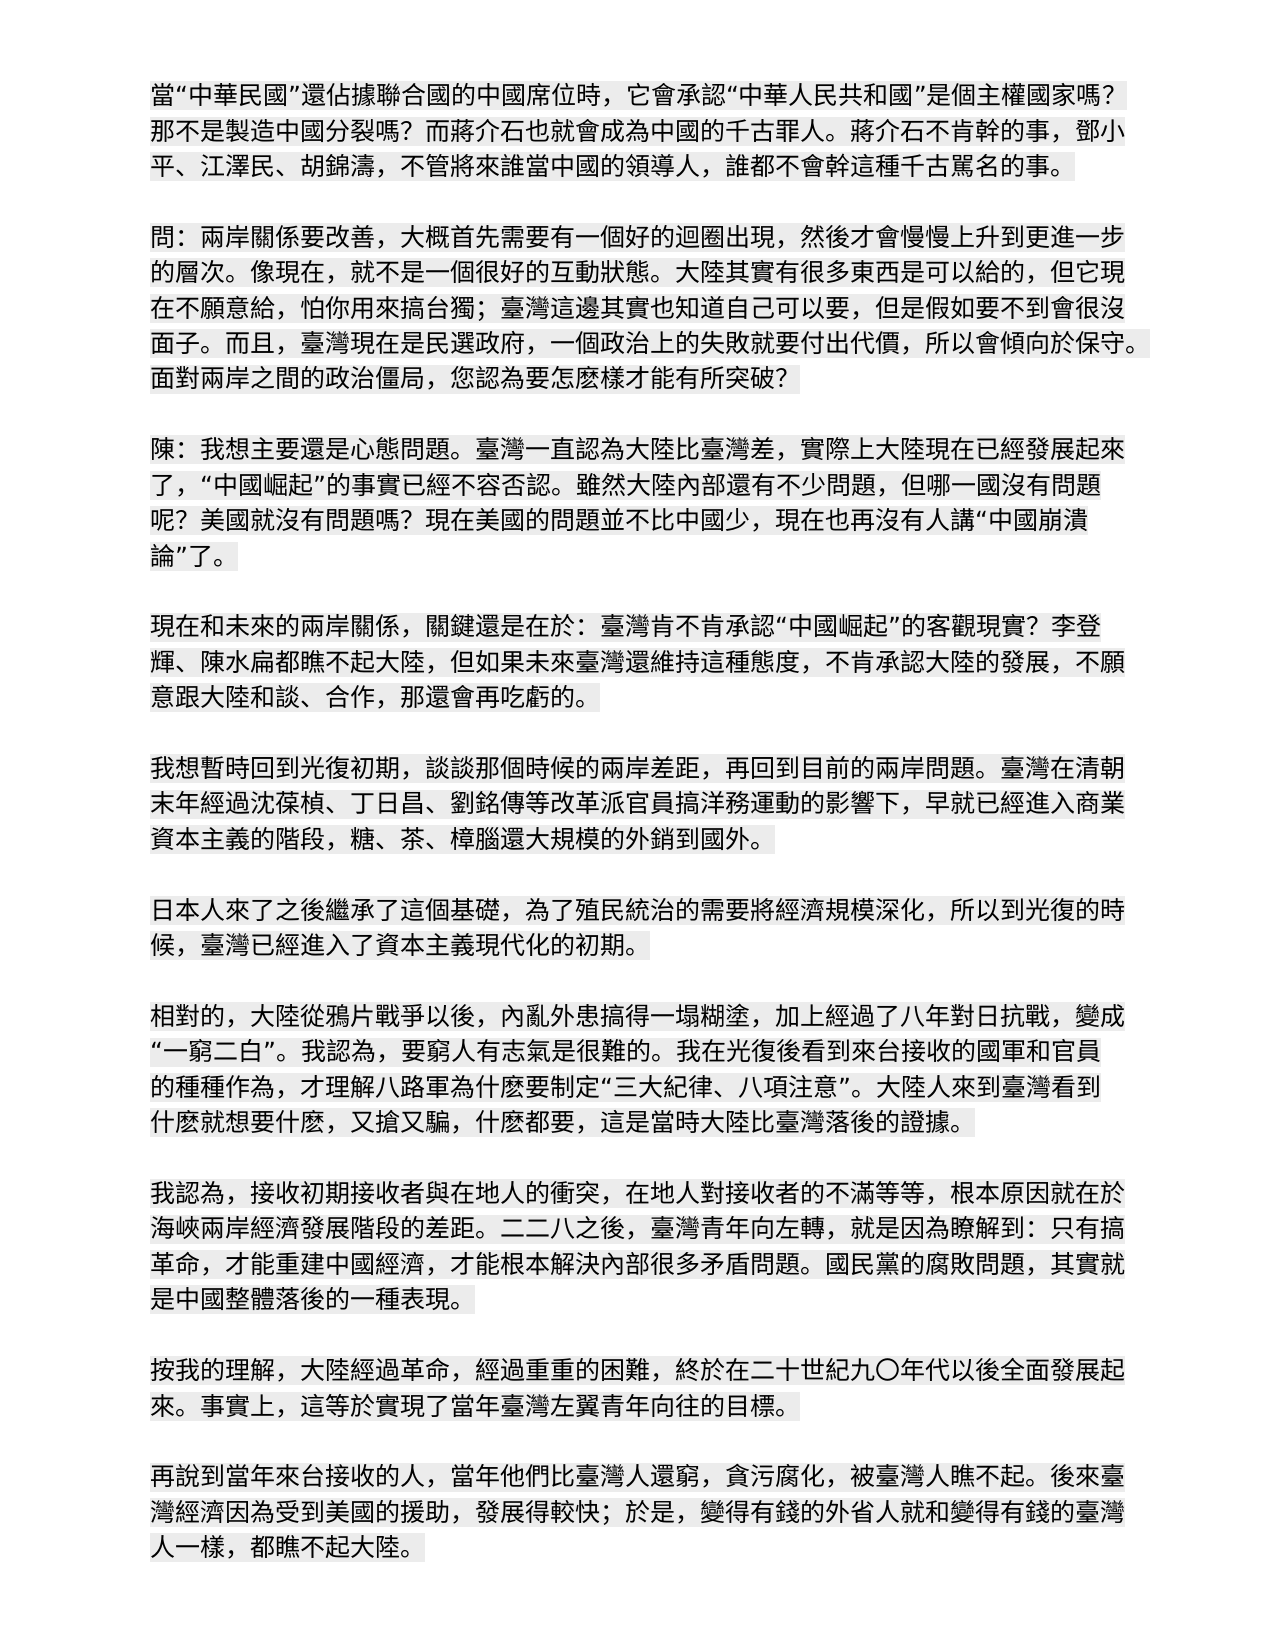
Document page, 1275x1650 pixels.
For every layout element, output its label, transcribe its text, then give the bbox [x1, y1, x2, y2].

text 花了點時間整理了幾篇陳明忠的訪談。各位不妨仔細讀過一遍。對我來說，這些言論，算是重溫舊夢，但是，對於大多數新一代的人來說，說不定會覺得新奇而有所啟發。 而我想說的是，對於那些長期被各式各樣的謊言與操弄所朦蔽的人，事實上，在你四周早已存在無數足以讓你察覺真相而能跳脫欺瞞的線索與逃出路徑，問題其實只是看你願不願意面對真相而已。 前些天在雲南昆明，一下飛機，迎面看到一個大招牌寫著 "過往雲煙"，挺有趣，雲是雲南的雲，煙是香煙的煙，是家香煙舖。被某種哲學蟲咬傷的人，喜歡煙塵光影之類的詩意幻化，對於諸如 "事實" 或 "真相" 這類字眼往往會產生嚴重過敏。 然而，面對過往，說 "真相" 也許太沉重，但它畢竟也不僅僅是什麼 "觀點"。觀點也者，你觀我觀大家各有所觀，但我相信，哪怕是再怎麼難以捉摸的過往雲煙，事實上還是有著某種基本事實，人物時空總不可能不可捉摸到真的如煙如塵之渺茫。 這樣一些不煙不塵的基本事實，或許就藏著一把鑰匙，足以讓你逃脫人為捉弄與洗腦。 21年前 (1998 年)，在我仍然拋頭露面大言不慚的時期，我利用暑假回台灣，在高雄長庚醫院做了一場演講，題目叫做"逃出蒼蠅瓶：談語言的極限"。記得那天來了很多聽眾，還有人遠從外地而來。但我只顧著低頭念稿子，拙劣的表達能力，使我向來沒法和聽眾產生共鳴，總覺得雞同鴨講彷彿就是一種存在的宿命。 "演講" 完畢 (應該說念完稿子)，我不知道在場聽眾幾個人逃出了蒼蠅瓶，還是反而被我關入蒼蠅瓶之中？ 蒼蠅瓶是維根斯坦的一個隱喻。你知道，既然是隱喻，意味著它很難 (或根本不可能) 用言語說清楚。不管怎麼樣，我總算用當年仍是大言不慚的傻逼姿態之最大力氣，給出了一把我以為可以讓你逃出蒼蠅瓶的鑰匙。 幾年下來，種種過往變得亦雲亦煙，我慢慢發現，也許連鑰匙都不需要，因為就如維根斯坦所說，大門根本沒關上，你想走隨時都能走，並沒有任何東西把你禁錮起來。 哲學上的東西很難 (或幾乎不可能) 通俗化，因此，為了說明一個不可言說的隱喻，我只好創造更多的隱喻，於是很弔詭地，當我們越是想要往現實可言的方向走去，卻反而越來越像個煙裏來霧裏去的詩人，而那理當震撼人心的 "基本事實真相" 呢？究竟離我們越近或越遠？我也有點迷惘了。 我在昆明長水機場那塊 "過往雲煙" 的招牌底下，駐足良久，直到一位姑娘跑出來說："先生，買煙嗎？" 我必須坦誠，我真的很想騙人，就像齊克果說的，我很想把人 "騙進真理裏頭"。想要被我騙的人，不妨就相信我一回，"走出" 蒼蠅瓶，別再當腦殘了。連 "逃" 都不用，因為瓶子根本沒關上。 我並不在意某個人是腦殘，但我很擔心和一大群腦殘一起生活在這地球上，因為，當腦殘成為主流生物，套句Emir Kusturica "地下社會" 的電影對白："大禍將臨頭"。 很多人老是想要改造世界，但我從來只想改造自己。因為我知道，當我改造了自己，事實上也就改造了世界；或者說，我至少對這世界盡了一道本份，我起碼儘可能不讓自己成為腦殘，儘可能不對世界產生危害。 陳真 2019. 11. 26. (饑餓等待下班中) =================== 一個土生土長的“臺灣人”為何是堅定的兩岸統一派 陳明忠 (臺灣左統派代表人物，夏潮聯合會榮譽會長) 2016. 04. 18. 來源：觀察者網 4月16日，臺灣統派的旗幟性人物之一、87歲高齡的陳明忠老先生攜《無悔：陳明忠回憶錄》出現在北京三聯書店的讀者見面會。 出席此次讀者見面會並作點評發言的還有清華大學教授汪暉、臺灣淡江大學教授呂正惠、中國社科院文學研究所李娜女士、三聯書店總編輯翟德芳、曾受邀觀禮大陸九三大閱兵的臺灣地區少數民族“民意代表”的高金素梅女士等嘉賓。 陳明忠老先生出生于1929年日據時期的臺灣，是臺灣“二二八”事件親歷者，前後兩次入獄共二十一年，臺灣最後一位政治死刑犯，統派的旗幟性人物之一。 陳明忠假釋後參與 “黨外民主”活動，以大義為重，積極促進兩岸和解，推動連戰訪問大陸。他的一生，極富傳奇色彩，生動地折射出臺灣自日據時代以來數十年間的社會發展進程，是大陸讀者瞭解臺灣二十世紀歷史的難得渠道。 二二八事變期間，陳明忠加入起義隊伍，1950年白色恐怖期間被捕，判刑十年。 1960年出獄後，因其優異的化學知識，曾到製藥廠工作，最後升任廠長。 1976年再度被捕，被控接受中國共產黨命令，在台陰謀判亂。獄中備受酷刑，堅不屈服。經海外保釣學生及其它特赦組織大力營救，終由死刑改判為十五年徒刑。 1987年保外就醫。出獄後，曾為組織“臺灣政治受難者互助會”及“中國統一聯盟”大力奔走。陳明忠先生與林書揚先生（被關三十四年七個月）為目前臺灣左統派中最受尊敬的兩位前輩。 1995年，臺灣導演侯孝賢拍攝影片《好男好女》，著名女藝人伊能靜出演白色恐怖時期的犧牲者、共產黨人鍾浩東的夫人蔣碧玉。蔣碧玉父親的角色，侯孝賢特意邀請鍾浩東曾經的獄友陳明忠先生扮演。 年過八旬，回顧一生，他說：“亂世的人本來就不如太平時代的狗，我不過生錯了時代，並沒有走錯路。”《無悔》是他的口述回憶錄。(餘略) 一個日據時期的“臺灣日本人”如何明白自己是中國人 陳明忠1929年生於高雄，家境殷實。在“皇民化”的教育下，他以為自己是臺灣人，自然也就是日本人，不料上中學時被日本同學稱為“清國奴”，打架時不准贏，否則就被日本學生群起而攻，打到鼻青臉腫，從此知道自己是中國人。 他說：“在學校，我受日本人欺侮，當一個臺灣人，一點尊嚴都沒有，動不動被打，政治上給人欺負，這是民族壓迫；但作為一個地主的兒子，經濟上我欺負別人，這是階級壓迫。我知道被欺負的痛苦，討厭給人欺負，所以開始覺悟到自己也不應該欺負人，甚至，世界上根本不應該有壓迫存在。我的社會主義意識，就這樣很樸素地産生了。” 陳明忠從“中國人”和“社會主義”這兩個基本立場出發，從理論書籍和社會實踐中學習、思考，從獄友中的共產黨人和來自大陸的普通戰俘的言行中獲取切身感受，逐漸形成了自己堅定的信念。在二十世紀五十年代到八十年代的臺灣，為堅守信念，他先後坐牢二十一年，受盡酷刑，仍矢志不渝。 為明其志，他和同樣是政治犯的妻子，為兩個女兒取名“志民”和“志平”，即“志在為人民，志在為民主；志在為和平，志在為平等”。 八十年代，第二次出獄後，冒著再次入獄的危險，他積極參與社會運動。他認為自己“應當為臺灣的民主盡力”，“同時也不願意臺灣繼續做美國的附庸，希望中國統一，希望中國富強，希望中國人擁有自尊，不再被人歧視；並且希望在這基礎上實現人人平等的社會主義，永遠不要再出現人欺負人、人歧視人的不正常現象”。 他說：“這是我自己選擇的路，這條路就是要提著腦袋走的，坐牢和犧牲都不能埋怨。假如人生再來一次，我還是會選擇同樣的路。” 一個土生土長的“臺灣人”為何是堅定的兩岸統一派 1950年，在白色恐怖中，台共黨人陳明忠被捕，表面的罪名是參加“二二八”，暗地裏被懷疑是共產黨員。 在憲兵隊，陳明忠“被刑求（刑訊逼供），先灌水、夾手指，然後坐老虎凳。老虎凳的磚頭一塊一塊往上加”，刑求人員警告他，“再加一塊，你腿骨會斷，人可就終身殘廢了”，他依然不承認——承認了自己是共產黨人，一定會被槍斃。 這本書收錄的老照片中，有一張是陳明忠坐在臺北馬場町槍決紀念丘前拍攝的。在臺灣五十年代持續多年的白色恐怖中，日據時代臺北的跑馬場——馬場町，是槍決共產黨人等政治犯的刑場。殺一個人，就撒一層土掩蓋血迹，殺的人多，慢慢就形成了一人多高的小丘。可見當時恐怖之甚。 逃過一死的陳明忠，關在獄中十年，目睹了很多人赴死，其中多有堅定的共產黨人，也不乏受屈的冤魂。 “有一個叫馮錦輝的被叫出去槍決了。他和同牢房的每個人握手，帶著微笑走出去。和我握手時，他的手是溫熱的，我非常佩服。我在台南憲兵隊誤以為要被槍斃時，因為有點緊張而感覺到自己腦袋頂部突突地跳，他居然這麽鎮靜。我們唱著安息歌送他走。” “很久以後，我終於知道，馮錦輝是宜蘭地區（台共）的負責人……他早知道自己一定會死，所以視死如歸。” 出獄以後，陳明忠和馮錦輝的妹妹馮守娥女士結了婚，瞭解到：“馮錦輝是我岳丈最喜歡的兒子。” “過了幾天，基隆中學校長鍾浩東也被叫出去了。本來基隆中學案，凡是外省地下黨員一律判死刑，本省人一律判感訓。鍾浩東（雖然是本省人，但）堅決不接受感訓。” “按照慣例，我們唱安息歌送他，他要求我們加唱《幌馬車之歌》。他說，他太太跟著他到大陸參加抗戰，他太太很喜歡這首歌。”（鍾浩東和蔣碧玉的故事，可以參見藍博洲先生的著作《幌馬車之歌》，也可以參看侯孝賢據此改編導演的影片《好男好女》。） “張伯哲在大陸時是東江縱隊團級政委，來台後是台中市、台中縣地區的地委委員，他當然一定死。我看他很平靜，好像等待的不是死亡。我問他：‘你不怕死嗎?’他說：‘孔子不是說過嗎，朝聞道夕死可矣。’對他來說，‘道’就是共産主義。” “我看到了馮錦輝、鍾浩東、張伯哲臨刑前的勇敢與堅定，他們的影子一直留在我腦海中，讓我下定決心，要跟著他們的路走下去……這是我在牢房裏最大的收穫。” 陳明忠在牢房中見到的三個外省人，也給他留下了深刻的印象。 “有一個人，來台之前見過毛澤東和劉少奇，後來槍決了。他曾跟我講，毛澤東對他們很親切，像好好先生；劉少奇看起來很嚴厲，對他們一個一個追問，什麽事情都不放過。他認為，是因為劉少奇在白區領導地下工作，毛澤東沒有這種經歷，所以做事風格不一樣。” “還有一個‘中央政治大學’畢業的。他的一個同學是共產黨，讓他給對岸發電報，他拒絕了，但沒有檢舉。”他原以為自己只是會被判徒刑，“結果有一天竟然叫到了他的名字，要叫出去槍斃了。 他整個人呆了一陣，然後說：‘我不相信！’又再說：‘我不相信！’他走出牢房時，長歎了一口氣，說：‘啊——算了。” 他的判決書上寫著：“‘中央政治學校’的校長是蔣委員長，你是他的學生，竟然不檢舉共產黨！” 另一個人叫劉鳴鍾，估計自己要被槍斃，說：“共產黨人被槍斃的時候都會喊‘共產黨萬歲’，我不是共產黨，不能喊‘共產黨萬歲’，但也不能喊‘國民黨萬歲’啊——國民黨都要槍斃我了。我喊什麽呢？’他想了一下，就說：‘我要喊“劉鳴鍾27歲！’”但當他被叫出去的時候，“太緊張了，‘劉鳴鍾27歲’，忘記喊了。” 勉力推進臺灣的民主進程和兩岸統一 1976年，臺灣仍處在“戒嚴”時期，出獄16年的陳明忠再次入獄，所依據的是《懲治叛亂條例》第二條第一項：“意圖以非法之方法顛覆‘政府’而著手執行。”這個罪名的唯一刑罰是：死刑。 一進監獄，“上峰”就發了指示：“不管用什麽手段，一定要口供。”“就算人進了棺材，口供也要留下了！”此後三個月，陳明忠經歷了四輪刑求：第一輪，六天五夜；第二輪，五天五夜；第三輪，五天五夜；第四輪，五天五夜。疲勞審訊、拶指、牙籤插指甲縫、老虎凳、電刑、灌辣椒水和汽油以及赤身捆在冰塊上九小時等等。陳明忠甚至被打到脊椎錯位。 “問案的人事後對我說：‘我們刑求分四個階段，一般在第一階段，大部分人都會承認罪狀；到了第二階段，剩下那些不肯承認的人，連叫他承認 ‘偷古井’（閩南話諺語），他也會承認。所以第三、第四階段的刑求，我們從來沒有機會用過。你是有史以來第一個通過四個階段還不肯認罪的人。你練過什麽武功？” 刑求的痕迹大多消失後，陳明忠被起訴。判決當晚，蔣經國發表電視講話說：“陳明忠意圖從東南亞運送武器發動暴動……”因為政治犯的判決問題，蔣經國親自在電視上露面，這是從來沒有過的事情。 1987年，通過時任蔣經國秘書的馬英九的幫助，陳明忠保外就醫。 出獄之後，陳明忠仍關心和參與各種社會活動，勉力推進臺灣的民主進程和兩岸統一。2005年2月27日，他親赴國民黨中央黨部，以“‘二二八’事件當事人、臺灣最後一個政治死刑犯”的身份發表講話，呼籲臺灣各政黨真正理解和徹底反省“二二八”事件，解決發生悲劇的歷史根源，結束兩岸敵對狀態，締結兩岸和平協定。 講話後，他“將一把象徵兩岸和解的‘和解之鑰’交給（時任國民黨主席的）連戰，期許他勇敢負起結束國共內戰的責任”，“連戰當場指定（國民黨）副主席江丙坤率團登陸破冰”，後來又親自正式訪問大陸。 2008年，目睹兩岸關係的風雲，陳明忠說： “二二八”之後，臺灣青年向左轉，就是因為瞭解到：只有搞革命，才能重建中國經濟，才能根本解決內部很多矛盾問題……大陸經過革命，經過重重困難，終於在二十世紀九十年代以後全面發展起來。事實上，這等於實現了當年臺灣左翼青年嚮往的目標。……“ 中國崛起”的事實已經不容否認……現在和未來的兩岸關係，關鍵還在於：臺灣肯不肯承認“中國崛起”的客觀現實。李登輝、陳水扁都瞧不起大陸，但如果未來臺灣還維持這種態度，不肯承認大陸的發展，不願跟大陸和談、合作，那還會再吃虧的。 ======================== 一個臺灣人的左統之路 訪談者：呂正惠、陳宜中 陳明忠 (臺灣左統派代表人物，夏潮聯合會榮譽會長) 2014-04-17 來源：《思想》 【臺灣“學運”收場之際，淡江大學教授呂正惠賜稿觀察者網，對大陸青年說了幾句心裏話。文中，呂教授透露，自己剛整理完陳明忠先生的回憶錄（並賜稿觀察者網首發《<陳明忠回憶錄>序》）。本文原載臺灣《思想》雜誌2008年第9期。觀察者網轉載。】 陳明忠先生，1929年出生於高雄岡山一個大地主家庭。日據末期，考上高雄中學，因在學期間備受日本同學欺淩，才意識到自己是中國人，開始反抗日本人。畢業後服役，被迫構築工事，因脫逃曾遭關押。光復後，就讀台中農學院（中興大學前身）。 二二八事變期間，加入起義隊伍，並參加謝雪紅二七部隊的敢死隊，在埔里的烏欄橋戰役中最後一人離開戰場。 1950年白色恐怖期間被捕，判刑十年。 1960年出獄後，因其優異的化學知識，曾到製藥廠工作，最後升任廠長。 1976年再度被捕，被控接受中囯共產黨命令，在台陰謀判亂。獄中備受酷刑，堅不屈服。經海外保釣學生及其它特赦組織大力營救，終由死刑改判為十五年徒刑。 1987年保外就醫。出獄後，曾為組織“臺灣政治受難者互助會”及“中國統一聯盟”大力奔走。陳先生與林書揚先生（被關三十四年七個月）為目前臺灣左統派中最受尊敬的兩位前輩。 國民黨來台接收大失民心，臺灣的反國民黨力量主要是向左轉，支援當時處於內戰中的共產黨。50年代的白色恐怖統治，目標就是要清除島內這一反抗力量。這些左派，大約三分之一被槍斃，三分之二被關押，主要的精英很少倖存。 被關押的左派，出獄以後成為被遺忘的一群，生活在茫茫黑夜之中，大部分人的生活都成了問題。這批老左派的難題之一是，他們很難流暢地表達自己的看法。除了必須努力瞭解他們在獄中時外面所發生的變化之外，他們的語言表達也大有困難。他們大半接受日本教育，在年富力強有機會全力學習中文時，卻關在獄中至少十年，喪失了最好的學習機會。 下面的訪談是50年代反國民黨左派一次非常完整的觀點表達，涉及臺灣、現代中國、社會主義的許多重要議題，充分表達了像陳先生這種老一輩左統派革命者的觀點。 一、“臺灣人的悲情”來自日本的統治 問：陳先生，您的經歷非常特殊，我們今天的訪談，事先沒有設定一個問題表，您想怎麽談就怎麽談，請從您最想說的談起。 陳：我想先談“臺灣人的悲情”。民進黨說，二二八是臺灣人的悲情。這根本不對。以我的經驗，臺灣人民在日本的統治下，沒有任何尊嚴可言，這才是真正的“臺灣人的悲情”。我因此知道自己是“清國奴”，是中國人，才開始起來反抗，我的一生從此就改變了。 如果要講悲情，就要從日據時代講起。日據時代，臺灣人是二等國民，被欺負到什麽程度？我的思想改變是從高雄中學開始，當時我們一班五十個人，只有十個臺灣人，其他都是日本人。我經常被罵是“清國奴”，動不動就被打，我搞不清楚為什麽。 後來，我才知道自己不是日本人。對我衝擊很大的事情是，有一次我和一個日本同學打架，事後來了十幾個日本人打我一個，最後跟我講一句話：“你可以和內地人（按：日本人）打架，但不可以打贏。” 這對我衝擊非常大。不是說一視同仁嗎？我一直以為我是日本人，但臺灣人和日本人打架卻不可以打贏，這是怎麽一回事？我的腦筋開始産生混淆，兩三年以後才知道原來我不是日本人，是中國人，思想才整個轉變過來。 我感覺到在日據時代作為臺灣人，真是一點尊嚴都沒有。例如，當時村長在鄉下都是有聲望的人，是我們尊敬的人。但是，日本的警察叫村長跪下，村長就要跪下，這在我們看起來，實在是太瞧不起臺灣人了。 日本人跟臺灣人的薪水也不一樣，同樣的學歷，日本人的薪水比臺灣人高60%，為什麽會這樣？ 再舉個例子，我認識一個人叫做林金助，是石油公司的工友，給大家燒開水泡茶的。可是林金助這個名字日本人也有。有一天上面有人來視察，從名冊上看到名字，以為他是日本人，馬上升他當雇員，因為日本人是不能當工友的。 日本人可以當勞動者，就是不能當工友幫人服務，不能倒茶、掃地。你想，當時身為臺灣人是什麽感覺？我們是二等公民，甚至是三等公民（因為還有琉球人），一點尊嚴都沒有。我家是大地主家庭，我每天有牛奶喝，但因為在日本人面前沒有尊嚴，才知道尊嚴最重要。 我家的佃農在我面前也沒有尊嚴，就像我在日本人面前一樣，所以，我開始反抗日本人的統治，也開始轉向社會主義。所有的臺灣人，在日本人面前都沒有尊嚴，那我們臺灣人是什麽東西呢？難道這不是“臺灣人的悲情”嗎？ 二、二二八不是省籍衝突 問：那您怎麽看待二二八？ 陳：二二八是反抗，是反抗國民黨的惡劣統治。“造反有理”，這是人民的哲學。二二八是反抗，不是悲情。 問：您反抗日本人，又反抗國民黨政府，這有什麽不同？ 陳：當然不一樣。日本人是外國人，他們瞧不起所有中國人（包括臺灣人）；國民黨是中國人的政府，它是一個不好的政府，我們是反抗一個我們自己的不好的政府。二二八時，我們反對的是一個惡劣的政府，而不是所有外省人。 當時從大陸來的人，好壞都有。台中農學院的外省老師，包括院長（就是校長），學問好，思想開明，我就很尊敬。我不但不反對他們，還保護他們。二二八事件期間，我把他們集中起來，請我的學弟林淵源（他後來當高雄縣長）照顧他們。 問：照您這樣講，二二八就不是省籍衝突，至少主要不是省籍衝突？ 陳：二二八本質上是一個反抗惡劣政府的行動，不是省籍衝突。當然有些本省人情緒激動，打了外省人，這是有的，但不是主要的。你們還要注意，當時的省黨部和陳儀是作對的，他們要把事情鬧大，好搞垮陳儀。蔣渭川是省黨部的人，他找了一批打手，專打外省人。他故意製造糾紛，就是要把事情鬧大。 我們在台中開大會鬥爭台中縣長劉存忠，因為他貪污。民眾要把他處死，謝雪紅說，他有罪，但罪不至死。民眾又喊要割他耳朵，謝雪紅又說，那太殘忍了。民眾說，那就打他，於是謝雪紅讓一些人上來打。這可以證明，反抗的人相當節制，知道自己要幹什麽。 但蔣渭川這個人你們要注意，他是省黨部李翼中的人。二二八之後，他當了臺灣省民政廳長。我第一次坐牢之前，在1950年1月9日的中央日報上（按：此時陳先生拿出複印的剪報資料），看到一則怪異的啓事，內容是“慶祝蔣渭川、彭德、李翼中、林日高等四人出任民政廳長、建設廳長、省府委員”。 在賀詞的下面有21人署名同賀，名單中好多人竟然都是在二二八事件中，遇害或行蹤不明的台籍人士，像林茂生、王添燈、林連宗、宋斐如、王育德的哥哥王育霖、還有陳炘。 我後來坐牢時，才聽說這則啓事是地下黨（即共産地下組織）的吳思漢刊登的。吳思漢為什麽要用這些人的名義來刊登？因為據說這些人之所以被害，都是蔣渭川告的密，所以吳思漢故意用他們的名字以示抗議。 蔣渭川是CC派，他的老闆是臺灣省黨部主委李翼中，也是CC派。那時候被打的外省人，很多都是蔣渭川的人打的；蔣渭川找了一批流氓，到處搗蛋，要把政學系的陳儀鬥倒。陳儀很氣，要抓蔣渭川，結果被蔣跑掉了，蔣被李翼中保護起來。蔣渭川的女兒，為了保護父親，擋在蔣渭川前面，結果被陳儀派去的人殺了。 李敖曾說，二二八分成三個階段：第一個階段是臺灣人殺外省人，第二個階段是外省人殺臺灣人，第三個階段是臺灣人殺臺灣人。李敖的說法太誇張了，很容易引起誤解。 第一個階段，一些外省人被打，少數人被打死，蔣渭川的打手到處亂打人；第二個階段，外省軍隊從基隆登陸，一路開槍掃射，但因為大部分臺灣人躲了起來，所以只有在街上的人，才會被流彈打中；第三個階段，國民黨補殺了一些臺灣知名人士和地方領袖，其中不少人可能是蔣渭川開名單密告的，所以李敖說臺灣人殺臺灣人。李敖講話是很生動，但太誇張，很容易讓人誤以為二二八是省籍衝突。 當時，我們根本不覺得二二八是省籍衝突。我們要反抗的不是外省人，而就是貪官污吏。但是，貪污的人都躲起來了，倒楣的卻是一般的外省人；有些外省人挨揍，還有些被打死了。不過，二二八的性質並不是省籍衝突，而是反抗國民黨暴政，是政權跟人民之間的衝突。 壞的人是那些貪官污吏，但我們學生對外省老師的印象就比較好。因為，那時候來台的外省老師很多都受過很好的教育，左派的也很多，比較進步，比較講民主，跟學生相處很像朋友。 台籍老師受日本人影響，權威性較強，講話都是用命令的，所以學生對外省老師比較有好感。這不是我一個人的說法，黃春明也這麽講（他的外省老師因為是共產黨，後來也被槍斃了）。 關於二二八，我還可以說兩點。民進黨一直在製造一種印象，讓人覺得，二二八時國民黨在臺灣進行大屠殺。依我的瞭解，二二八死的人，大約在一千上下。 1950年我被捕時，在獄中跟臺灣各地的難友聊天，瞭解各地的狀況，據我當時估計，大概就是這個數目。後來，民進黨成立了二二八賠償委員會，列了一大筆經費，到現在錢都還沒領完。據我探聽，領的人不超過一千人，而且其中有一些還是白色恐怖受難者家屬領的。民進黨完全不公佈這個消息，還繼續炒作，實在很不應該。 還有，陳映真跟我講過，有一個外省老師，看到接收人員欺壓臺灣人，非常不平，寫了幾篇小說加以揭露，發表在上海的文藝刊物上（按，這些作品已收入人間思想叢刊《鵝仔》，人間出版社，2000年9月），可見二二八主要是“官民矛盾”，不是“省籍矛盾”。 三、白色恐怖是國民黨鎮壓人民，不分省籍 問：您的說法跟民進黨的差很多。有些台獨派說，二二八是台獨運動的起源，您不同意吧？ 陳：好多人（尤其是台獨派）說，二二八是台獨運動的起源。這個說法我不同意。二二八是民國36年（1947年）的事，但是一直要到我第一次坐牢出獄的那一年，1960年，才有人因為台獨案件進來坐牢。另外，台獨派在日本成立“臺灣青年會”是1960年，台獨聯盟是1970年在美國成立。怎麽看，時間上都差太多了。 光復以後，臺灣人熱情歡迎祖國軍隊的到來，可見他們對日本的統治有多反感。後來看到祖國的政府這麽糟，才開始想，要怎麽辦？然後大家才瞭解到，原來我們的祖國有兩個：一個是共產黨的紅色祖國；一個國民黨的白色祖國。既然壓迫我們的是國民黨，是白色祖國，於是年輕人就開始向左轉，向共產黨那邊靠攏。 當然，當中有些人像我，在日據時代本來就已有社會主義思想；但是，也有些人是因為反對國民黨的暴政，才轉向共產黨的。所以，當時在共產黨裏面有這兩種成分，一種是日據時代就有社會主義思想的，還有一種是二二八以後對國民黨不滿才向左轉的。(餘略) 問：您現在談到二二八以後臺灣社會的變化，接著就是白色恐怖，您對白色恐怖有什麽看法？ 陳：國共內戰國民黨失敗，撤退來臺灣。當時我們認為，“解放臺灣”是遲早的事，但沒想到1950年（民國三十九年）韓戰爆發，美國第七艦隊竟然侵犯中國主權，開入臺灣海峽。有了美國保護，國民黨像吃了一顆定心丸，就開始大量逮捕、屠殺反對他的人，特別是潛伏的共產黨地下黨員。 我要特別強調，白色恐怖，是國民黨對於人民的恐怖統治。凡是被認為有可能反對國民黨的人，不分省籍，也不管有沒有證據，就一律逮捕。 我被捕以前，大概是1950年的5、6月間，報紙登出地下黨領導人蔡孝乾投降的消息，他呼籲所有地下黨員出來自清。當時蔡孝乾所供出的共產黨員共有900多個，主要是臺灣省工作委員會系統（簡稱“省工委”），加上別的系統（包括搞情報工作的）。 受難的共產黨員共約1300人左右。可是問題是，按照謝聰敏引用立法院的資料，整個白色恐怖時期因涉及匪諜案件被捕的人數就有14~15萬人，可見其中大多數人是被冤枉的。 就共產黨員來說，他們是“求仁得仁”，是無怨無悔的；但是就大多數受冤枉的受難人和他們的家屬來說，白色恐怖當然是“悲情”。(餘略) 在14~15萬受難人當中，約有40%是外省人。當時外省人占臺灣總人口數也還不到15%，由此可見，外省人受害比率非常高。所以說，白色恐怖不僅是本省人的悲情，更是外省人的悲情。 所謂“臺灣人的悲情來自於‘外來政權’的統治”這種泛綠陣營的說法，並不符合事實。正確的說，白色恐怖應該是“白色統治階級對所有被統治階級的恐怖行為”，是國民黨對所有臺灣人民（包括外省人）的恐怖統治，與族群矛盾沒有關係。 四、為什麽認同“新民主革命”？ 問：陳先生，您願不願意談談，二二八以後您政治態度的改變？ 陳：二二八前後，我對國民黨這個政權已經徹底失望。但當時我聽說，大陸還有一個共產黨，是主張革命的。後來，我就知道了毛澤東的“新民主主義”。毛澤東說，中國是處在半封建、半殖民的階段。 一方面，我們受制于封建傳統，譬如，中國還有很多大地主，許許多多的佃農整年勞動，卻一直處在饑餓邊緣。另一方面，我們又受帝國主義侵略，備受外國人欺淩，毫無民族尊嚴，譬如，臺灣的中國人就一直受到日本人的欺壓。 毛澤東認為，既然中國的農人、工人、小資產階級知識份子、民族資本家這四種階級的人，占了中國絕大部分人口，這些人應該聯合起來，一方面打倒封建的大地主階級，另一方面打倒受到外國收買的買辦階級，這樣中國才有前途。 我突然瞭解，國民黨政權就是封建大地主和買辦階級的總代表；他們只占中國人的極小部分，卻仗恃著美國帝國主義的支援，肆意的欺壓中國的絕大多數人（包括臺灣人）。這樣，我就瞭解國民黨為什麽會以這種惡劣的手段接收臺灣；同時也瞭解到二二八的反抗之所以失敗，就是因為不認識整個中國的狀況。這樣，我就轉向了“新民主革命”。 二二八之後，很多臺灣青年都有這種覺悟。譬如，我高雄中學的學長鍾和鳴（後來改名鍾浩東，作家鍾理和的同父異母兄弟），畢業後考上台大，後來放棄不讀，和一群朋友偷渡到大陸，去參加國民黨的抗戰。光復後回到臺灣，當基隆中學校長。二二八之後，他也是因為覺悟到，要救中國只有參加革命，所以他加入地下黨，不幸被捕。那時候還沒戒嚴，被判感化，但他不服感化，結果被國民黨槍斃。 又譬如，臺北的郭琇琮，跟我一樣，也是大地主家庭出身。他念建國中學時，也跟我一樣，受到日本同學的欺負，起來反抗，被日本人關了起來。國民黨來接收的時候，還特別派人把他從監獄迎接出來。 二二八之後（那時候，他已經是台大醫院的醫師），他也加入地下黨。白色恐怖時被抓了，國民黨要他投降，他寧可被槍斃，也不肯投降。 跟郭琇琮同時槍斃的，還有許強和吳思漢。許強是台大內科主任醫師，在日本讀醫科時，日本人很佩服他的才智；他們說，如果諾貝爾獎有醫學獎，許強有可能得到。 吳思漢原本在日本學醫，放棄了，偷渡到朝鮮，一路跑到重慶。在當時的中央日報上，他發表了《尋找祖國三千里》的文章，轟動一時；為了表示對祖國的情懷，他把自己的名字改為“思漢”。 後來，他們思想都改變了，轉為支援共產黨，被捕後寧死不降。他們這些人都比我們沒被判死刑的人，優秀太多了。當時這樣又有才能、又勇敢的臺灣青年很多，最傑出的都被處死了。 台獨派說，二二八把臺灣的菁英殺了許多。這一點也不準確，因為二二八殺掉的知名人士並不多，而且，大半是年紀較大的。白色恐怖殺的青年人就不知多了多少倍，他們都是臺灣未來的希望。 應該說，臺灣人才的斷層，關鍵在白色恐怖。當時還有很多島內的外省朋友，也跟我們一樣，一起合作，想要打倒國民黨。這樣，你們就能瞭解，為什麽國民黨有了美國保護之後，就開始逮捕、屠殺，而且牽連那麽多無辜的人。你想想看，地下黨聽說只有1300人，而白色恐怖的受害者卻多達14~15萬人（保守估計），你看這個政權有多殘酷！ 五、台獨運動是地主階級後代搞出來的 問：照您所說，從二二八到白色恐怖，其實都是政權跟人民的矛盾；這個政權在壓迫人民的時候，是不分省籍的。但是，國民黨政權畢竟還有另外一個面向。當年老蔣幾乎完全用他帶過來的外省菁英統治臺灣，所以還是種下了省籍衝突的禍因，以至於台獨派日後不斷炒作族群，甚至把二二八和白色恐怖都講成是“外省人殺臺灣人”的族群殺戮。您能不能進一步對台獨運動做更細部的分析？ 陳：剛剛說到，二二八一直被講成是台獨運動形成的原因。我認為時間不對。二二八是1947年的事情，開始有台獨政治犯卻是在1960年左右；在那以前，只有廖文毅等幾個人是台獨政治犯，其他通通是紅帽子。王育德在日本成立臺灣青年會是1960年，美國台獨聯盟的成立是1970年，和二二八相距太遠了。 二二八事件之後，臺灣的年輕人是向左轉，而不是轉向台獨。台獨的概念是從土地改革才開始。當然，土地改革是應該的，但是站在地主階級的立場，看法就不一樣。我自己家裏是地主，有好多親戚也都是地主；他們的感覺是：國民黨在大陸根本不做“耕者有其田”，來臺灣才向臺灣人下手，是要把臺灣地主的勢力消滅掉。 同時，土地徵收的價錢也差很多。臺灣是兩期稻作，中間種雜糧，但是徵收土地的計算方式是以兩年的稻米收成來計價，中間的雜作不算。國民黨一方面用戰爭末期的糧食價格作為計價標準，讓土地變得很便宜；另一方面又把市面上只值一、二元的四大公司（台泥、臺灣農林、台礦、台肥）股票，高估為十元來作補償。這一來一去，原本二十元的東西變成一元，所以很多人不滿意。 地主不滿意，可是沒有辦法。因為白色恐怖，反對的話就會被抓起來，所以什麽都不敢講。但是因為他們家世好，早期到日本、美國的留學生都是他們的子弟。在海外台獨人士當中，台南一中和嘉義中學的校友比較多；一半以上的台獨幹部，都是這兩個學校的畢業生。因為最好的土地都在嘉南平原，嘉南地主的子弟就變成了海外台獨的主力。 一個典型的案例是林獻堂。在日據時代，他領導臺灣文化協會反抗殖民統治；他曾經因為去大陸訪問時說了一句“我終於回到祖國”，回來後被日本流氓當眾打耳光羞辱。 這麽堅定的愛國主義者，一旦階級利益受到傷害，便放棄了民族意識。土地改革後，林獻堂跑到日本去，還曾支援邱永漢搞台獨。這也是為什麽臺灣有縣市長選舉以來，第一個黨外的縣長是台南市的葉廷珪，因為台南是地主窩。 還有，地主階級一方面因為“耕者有其田”拿到四大公司的股票，又經營中小企業發達起來，於是漸漸形成勢力。臺灣內部的中小企業家，和在美國的台獨組織，這兩股力量一合流，台獨就發展了起來。所以，台獨運動事實上是臺灣土地改革的結果，是地主階級的運動。這是我個人長期研究所得出的結論，是我第一個講的。可惜我以前收集的資料都散失了，但這個題目可以好好研究。 六、皇民化意識的復活是國民黨的統治造成的 問： 您這樣講臺獨運動，跟現在的流行說法相差很大。剛剛講到日據時代，當日本人來台的時候，反日抗爭死掉了很多人，皇民化教育是後來的事情；所以鄭鴻生會寫到他爸爸跟他祖父兩個不同世代，對祖國的感情不太一樣。 也許有人會說：陳明忠先生當初在雄中被欺負，産生了抗日意識和中國認同，這可以理解；不過，另外也有一些受皇民化教育的人，願意為日本人打仗；因此，陳先生的經驗或許有一些代表性，但是也有另一些人對悲情的理解是不一樣的。 更進一步來講，可能也有些台獨派人士會說：陳先生剛剛講到的日本人對臺灣人的欺壓，其實正是“臺灣意識”或甚至“台獨意識”的種子，而不見得會導向中國認同。您怎麽回應這些說法？ 陳：其實不用把皇民化看得那麽成功，根本不是那麽一回事。我舉個親眼看到的例子：光復前我住在鄉下，那時候日本快打輸了，要訓練臺灣的兵員。年輕人上過日語小學的還可以，但要訓練三十多歲的壯年兵就有問題，因為大多數都聽不懂日語。 班長訓練踏步走，用日語喊“左右、左右”，但臺灣兵聽不懂，變成了同手同腳。為了讓臺灣兵聽懂指令，班長只好用臺灣話講“碗筷、碗筷”（碗代表左手，筷子代表右手）。你說，對這些人來說，皇民化能起什麽作用？連日語都聽不懂。(餘略) 台獨的皇民化論述事實上是臺灣地主階級的論述，跟一般臺灣民眾沒有關係。如果說皇民化的效果那麽大的話，就不能夠理解，為什麽日本投降的時候很多日本警察被打？ 譬如說，郭國基就把以前刑求他的日本人，帶到半屏山殺掉。如果皇民化那麽成功的話，為什麽光復的時候會有那麽多人去歡迎國軍？更沒辦法理解為什麽那麽多的青年在二二八事件後向左轉？皇民化成功的話，不會是這樣。近年來皇民化意識的重生，是因為國民黨統治失敗的關係。也就是說，“臺灣意識”之所以會變質為“台獨意識”，其實也跟國民黨來臺灣統治有關。 如果“臺灣意識”所意味的是：“在臺灣土生土長的臺灣人民，意識到自己生長之地的存在，以及這個存在的獨特性”，那麽臺灣意識應該萌芽於1895年。清朝把臺灣割讓給日本，切斷了臺灣和祖國大陸的臍帶，所以臺灣人民産生了一種“臺灣意識”。但是這種意識是以祖國情懷、祖國意識作為主要特徵，因此成為對抗日帝壓制的武器。 這個階段的“臺灣意識”，在臺灣人民的心中不僅和“祖國意識”沒有衝突，甚至是重疊在一起的。 不過，臺灣人民在對抗日本統治的過程中，由於祖國落後、沒辦法幫忙，所以心態上逐漸有些變化。臺灣人民逐漸感覺到，要擺脫殖民地這種沒有尊嚴的二等國民處境，唯有自立自救一途，於是開始養成了以臺灣為中心去看問題的思考方式。 這時，“臺灣意識”跟“祖國意識”開始出現一些微妙的差距。一方面，“臺灣意識”之中包括了因割台而湧現出來的民族之愛、亡國之痛；也就是說，“中國意識”是“臺灣意識”的主要部分。另一方面，清朝割讓臺灣給日本，很容易使臺灣人民産生充滿悲情的“孤兒意識”；正因為孤立無援，“當家做主”的願望也逐漸成為“臺灣意識”的重要成分。 但我想要強調，這種與“中國意識”稍有距離的“臺灣意識”，絕不是一個以祖國為敵，與祖國徹底決裂的“台獨意識”。臺灣所謂“皇民化意識”的重新起來，其實是國民黨統治臺灣的結果。 七、“外來政權”與“省籍情結” 問：您剛剛的談話，讓我印象最深的有幾個重點。您說，在日據時期，“臺灣意識”不但沒有異化成“台獨意識”，而且跟“祖國意識”高度重疊。皇民化教育根本不成功，臺灣人民熱切歡迎祖國軍隊的到來。可是不多久卻發現到，取代日本殖民統治的，竟然是一個我們自己的惡劣的政府；於是展開了反抗，二二八事件之後更進一步向左轉，最後遭到受美國保護的國民黨的恐怖鎮壓，株連無數。 您說，二二八的起因是反抗貪官污吏，白色恐怖是國民黨統治者對所有臺灣人民的迫害，不分省籍。您指出，台獨運動的形成和土地改革很有關係，不能回溯到二二八。您認為台獨派把二二八和白色恐怖講成省籍衝突，是指鹿為馬，是對歷史真相、對國民黨暴政性質的嚴重扭曲。 現在我想進一步請問，您如何理解民進黨所謂的“外來政權”問題？以及所謂的“省籍情結”？台獨派不斷的操弄“外來”和“本土”之分，而且還非常成功。您怎麽解讀這個現象？ 陳：“臺灣意識”之所以變成想與祖國徹底決裂的“台獨意識”，除了地主階級鼓動台獨的關鍵因素外，另一個重要的背景，當然就是所謂的“外來政權”的問題，以及由此衍生的“省籍情結”。 前面我一再說，不論是二二八還是白色恐怖，都不是省籍衝突，而是國民黨政權和臺灣人民之間的矛盾。國民黨政權不但迫害本省人，也迫害外省人。這種迫害，完全不能從民進黨所說的“外來政權”去理解，因為外省人也同樣遭殃，甚至更慘。 不過，蔣家政權用外省菁英統治臺灣，這個省籍面向當然存在，這是不能否認的。台獨派之所以很成功的挑起“省籍情結”，然後把二二八和白色恐怖通通扭曲成是省籍衝突，跟這個當然很有關係。 蔣家政權來台的時候，帶了150~200萬的人來。他們並沒有講臺灣人是二等公民，而且，並不是所有的外省人都是統治階級。事實上，除了少數的蔣家家臣外，大多數是軍、公、教的中下級成員，特別是老兵；他們不見得過得比本省人好，好多人的生活比本省人還糟糕。 可是，那時候決定臺灣命運的中央級民意代表，通通是外省人，連鄉下的派出所主任都是外省人。那些擔任蔣家家臣的“高級”外省人，在臺灣的地位和處處表現出來的優越感，跟日據時期日本人的表現並沒什麽兩樣。 在這種情況之下，很多臺灣人會認為光復不過是“從大陸來的新統治階級替代日本統治階級”而已。同時，臺灣人民會在心中把日本人的殖民統治拿來跟國民黨做比較。很多人覺得國民黨當然比較差，所以“皇民化意識”又重新來了。 當所謂“外來政權”的說法普遍在民間流傳，臺灣人要“出頭天”、要“當家做主”的口號，就很容易打動民心。這為“台獨意識”提供了發展和擴大的空間。因此，“臺灣意識”之所以異化為“台獨意識”，可以說是蔣家政權完全忽視臺灣人民的心情所造成的。 “臺灣意識”不等於“台獨意識”；“台獨意識”是異化了的“臺灣意識”。今天表現在政治上和中國為敵，意圖和中國徹底決裂的是“台獨意識”，而不是“臺灣意識”。臺灣心懷不滿的地主階級台獨派，就是利用了臺灣人的省籍情緒，才獲得成功的。當年靠外省菁英統治臺灣的蔣家政權，當然要負很大的責任。 二二八事件以及使成千上萬人民受難的白色恐怖案件，令臺灣人民陷入恐懼的深淵，所産生的仇恨到今天還漂蕩在臺灣島的上空。你想想，如果高官都是外省菁英，這種仇恨是不是很容易被簡化成族群仇恨？是不是很容易被台獨派利用？ 八、國民黨喪失民族立場引發了另一種悲情 陳：我想，還應該講一點，“臺灣意識”異化成“台獨意識”，國民黨還要負另外一種責任。為了自己的生存，他們喪失了民族立場，對美國人不能保持民族尊嚴。 1950年6月25日韓戰爆發，27日，美國第七艦隊就進入臺灣海峽。不但如此，還有第13航空隊駐防，同時成立美軍顧問團入駐陽明山。 最嚴重的是，臺灣當局在美國的要求下，竟然同意美軍享有治外法權。也就是說，美軍在台犯了罪，臺灣當局無權過問——這是晚清時期列強租界和治外法權的現代版，是國民黨政府撤退來臺灣後，臺灣人民所遭受到的最大恥辱和悲情。這樣，國民黨（包括他統治下的中國人民）對美國的關係，不是比臺灣人在日本統治下的法律處境還糟嗎？ 美軍殺人沒有罪！典型的案例就是1957年的劉自然事件。他是革命實踐研究院的職員（當時的班主任是蔣經國），被一位名叫雷諾的美軍上士在陽明山的美軍眷區槍殺了。警方要逮捕雷諾的時候，被美軍藉口外交豁免權而強行阻攔。事後雷諾辯稱，他槍殺劉自然，是因為劉偷看他太太洗澡。但到底有沒有這回事？我們不知道，因為死無對證。 5月23日美軍軍事法庭判決雷諾無罪，當天就用直升機送回美國。5月24日，劉自然的遺孀到美國駐台大使館前面抗議，高舉“殺人者無罪”的牌子，引起群眾的圍觀；最後人群衝入美國大使館，把汽車燒掉了，連美國國旗都燒掉了。 不但是這樣，連裏面的文件也燒掉了，還圍攻美國新聞處以及美國協防司令部。當時參與的群眾有幾萬人，還是高中生的陳映真也有參加。後來抓了一些人，群眾要求放人；警察又開槍打死了一個人，傷了三十多個人。然後，還派了三個師進來臺北鎮壓；第一批先抓了四、五十個人，後來又抓了一百多個，其中四十多個人以“意圖製造事件的暴動者”的罪名，判了六個月到一年的有期徒刑。 報導這個事件的聯合報記者，竟被判了無期徒刑，一直到1976年我第二次坐牢的時候，他還在關。 為了這個事情，蔣介石把衛戍司令、憲兵司令、警察署署長通通撤換掉，俞鴻鈞內閣也被迫總辭。蔣介石還親自出面向美國大使道歉。這是國民黨政府來台後的第一次反美事件，這難道不是“臺灣人的悲情”嗎？為什麽民進黨從來不講？難道他們的悲情意識是有選擇性的？ 臺灣人的悲情還表現在美國的“臺灣關係法”上，這個民進黨也從來不敢講。1979年美國和中華人民共和國建交（也就是跟在臺灣的中華民國斷交），為了取代遭排除的“中美共同防禦條約”，美國國會片面以國內法的形式制定了“臺灣關係法”，試圖用美國國內法直接適用於臺灣。這就意味著臺灣是美國的屬地，是美國的一個地方。 這就難怪邱義仁會說：“臺灣不抱美國的大腿可以嗎？”這就是奴才，把臺灣當成是美國的新殖民地，使臺灣人民喪失了尊嚴，失去了作為臺灣這塊土地上的主人的地位。所以，我覺得泛綠人士的悲情意識是選擇性的悲情意識。日據時代不願意講，治外法權不敢講，就連“臺灣關係法”也不能講，就只會不斷的扭曲臺灣人民的歷史記憶，將二二八和白色恐怖打造成台獨的歷史神話。 九、國民黨不殺台獨派 陳：我還要再講一點。“臺灣關係法”是美國國內法，民進黨竟不以為恥；承認美國的治外法權，國民黨也不以為恥。他們都是一樣的，不必“龜笑鼈無尾”，一樣都是美國的奴才。臺灣哪有光復？以前是日本的殖民地，現在是美國的殖民地。 你們知道嗎？臺灣戒嚴時期的政治犯裏面，台獨政治犯是不判死刑的，因為美國不准國民黨把他們判死刑。最有名的是雲林縣的蘇東啓，他想要去軍援倉庫搶武器，先和高玉樹商量，但高玉樹知道不會成功，就去密告；所以蘇東啓一去搶就被抓起來，可是沒有槍斃，判了無期徒刑。 台獨派只有一個被槍斃，但那是例外。被槍斃的那個人確實有台獨思想，可是沒有活動。調查局知道之後，派人僞裝成台獨份子去慫恿他發展組織，然後派他去日本跟台獨人士聯繫。在日本的國民黨情治人員也假裝自己是台獨，教他回台之後如何推動工作；等到組織發展到三十多個人之後，就把他抓起來。這個事情在法律上是不應該的，是入人於罪。他本來沒有發展組織的想法，是調查局設計他去做，然後再抓起來，這其實是殺人滅口。 但那是個例外，其他的台獨派都沒有被槍斃。當時還沒有外獨會，台獨派都是臺灣人。如果像民進黨說的，外省人和臺灣人的矛盾那麽嚴重的話，那台獨應該是會被殺的啊！國民黨為什麽不殺台獨？這不是很奧妙嗎？ 美國的敵人是中國共產黨，國民黨的敵人也是中國共產黨；台獨派不是美國的敵人，反而是美國暗中支援的。以前，國民黨常把台獨派和共產黨連在一起，這不是很荒唐嗎？因為只有這樣，才能置之死地。但也因為太笨了，沒有人相信，所以這樣炮製出來的政治案件，一次也沒成功。 那個時候，台獨派都是臺灣人，而國民黨不殺台獨派。如果國民黨政權的主要敵人是臺灣人或本省人，怎麽會不殺呢？國民黨抓臺灣的共產黨地下組織，從來沒手軟過，殺他們也毫不猶疑，這證明了什麽呢？難道這也叫省籍矛盾？ 再說一句，九〇年代台獨派勢力最大的時候，民進黨批起左統派（不論省籍）毫不留情，國民黨批左統派也是如此。在這裏，他們是內部矛盾，左統派是他們共同的敵人。因為，民進黨和國民黨都是美國的奴才，他們都沒有中國立場。臺灣表面上光復了，但實際上是美國的殖民地；這是戰後臺灣人最大的悲情，就像戰前臺灣人最大的悲情，是被日本人統治一樣。 我這一輩子在臺灣，還沒有當過真正的中國人，這是我最大的悲哀。 十、藍營的問題：神化兩蔣、親美反中、堅持一中一台 問：您對臺灣的現狀，還有什麽批評？ 陳：我還想批評一下現在的藍營。首先，我對他們神化兩蔣感到非常不滿。蔣介石在大陸時期的功過可以暫時不提，但對兩蔣在臺灣的功過，必須有一個合理的評價，不該把他們看得像“神”一樣。 當然，蔣經國是比他爸爸好一點，可是當時好多人的死還是跟他有關。所以很多二二八事件，或是五○年代白色恐怖死難者的家屬，到現在都不能原諒兩蔣。泛藍把他們“神”化，我非常不滿意。我每次看到他們去參拜慈湖，感覺就跟看到日本首相去參拜靖國神社，沒什麽兩樣。 蔣家父子在臺灣的統治至少有幾個爭議點，例如，他們引進美國勢力，將臺灣置於美國的保護之下，造成兩岸長期對峙的局面。駐台美軍的外交豁免權，重演滿清晚年的“租借”和“治外法權”，終於引發了“劉自然事件”。 另外，他們還接受屬於美國國內法的“臺灣關係法”，讓它適用於臺灣，使臺灣淪為美國的附庸，甘願作美國的爪牙，牽制祖國的發展。 蔣介石統治臺灣的另一個直接結果，就是産生“省籍情結”。由於蔣家政權的統治，才使得“省籍情結”發酵，使得“皇民化意識”復甦，使得“臺灣意識”異化為“台獨意識”。也就是說，“台獨意識”的産生，台獨派的坐大，其實都是蔣家政權統治所帶來的惡果。泛藍陣營根本沒有考慮這點，根本沒有檢討。就像他們一味崇拜兩蔣一樣，他們絲毫不考慮台籍人士的心情。 我對泛藍陣營不滿的另一點是：他們堅持“一中一台”，主張中華民國是一個主權獨立的國家，不願意也不敢做中國人。這一點我非常不滿意。中華民國是主權獨立的國家，這講得通嗎？中華民國撤退來臺灣之後，中國的主權當然應該由中華人民共和國來繼承。主權問題不是自己說了算，要世界都承認才行。臺灣的蔣家政權，雖然擁有土地、人民和政府，但卻沒有主權，不能自稱是主權國家，只能說是一個“地方政權”或“流亡政府”而已。 但是泛藍人士一直認為臺灣比大陸還進步，又由於“反共”意識形態的作祟，不想要兩岸統一，只想要永遠維持現狀。時代在變，“現狀”也在變，所謂的“現狀”是不可能永遠維持的。 在臺灣的中國人，不應該一直聽命於美國人。實際上，國際上只有一個中國，大陸和臺灣都是中國的一部分。中國的“主權”應該由兩岸的人民來“共用”，臺灣的“治權”才是由臺灣人民來“獨享”，一國兩制就是這樣啊！ 在這種情況下，大陸保證不徵稅、不派官，連部隊都不會派來臺灣，這有什麽不對呢？為什麽要拒絕？我認為，藍營的“一中一台”和綠營的台獨，區別實在是不大的。他們只不過是在爭奪臺灣島內的政治權力而已，他們都沒有真正為臺灣人民的前途和利益著想。 十一、一國兩制與兩岸關係 問：我覺得“主權共用、治權獨享”這個概念，其實有些台獨派是可能接受的。可是“主權”要如何“共用”？“治權”如何可能“獨享”？這中間好像還有些爭論空間。 比方說，在一個中國的框架之下，如果是“主權共用、治權獨享”的話，那是不是某種比較鬆散的組合方式？獨享治權的臺灣，政治的自由度會有多大？再舉個例子來說，蘇聯是聯合國安理會成員，烏克蘭和白俄羅斯也是聯合國會員；在一個蘇聯的框架下，前蘇聯在聯合國共有三個席位。 當然，我並不是說前蘇聯模式是最佳選擇；我也不太相信臺灣人民真的那麽想要進聯合國，或非進聯合國不可，那是台獨炒作出來的議題。不過，國際空間或地位問題之所以高度敏感，也正因為它同時涉及臺灣在一中框架下的政治地位問題，也就是您提到的“治權獨享”問題。在這些方面，您願意再多說一些嗎？ 陳：大陸的態度是，在一個中國的原則之下，兩岸什麽事都可以談。也就是說，國號、國旗等都可以談。問題是，現在藍、綠兩黨都不肯承認“一個中國原則”，所以，你提的想法根本就不能在談判桌前談。臺灣方面如果不承認“一個中國原則”，你怎麽能夠讓大陸方面跟你談這些問題呢？還有，談判與實力是有關係的，臺灣應該選擇對自己最有利的時機來談，講話才更有力量。你不覺得，臺灣已經錯過最好的時機了嗎？ 問：“一國兩制”在臺灣一直被妖魔化。所以，統派在談“一國兩制”的時候，是不是應該多談“一國兩制”的“治權獨享”面向？以及，將可以為臺灣帶來更多的國際空間等等？ 如此一來，臺灣的一般讀者也才會知道，原來統派的主張是這樣，原來“一國兩制”是這樣子談的。現在兩岸的政治互動很糟，所以胡錦濤雖然說國際空間可以談，可是事實上連戰去了一趟大陸，這方面也沒什麽突破。連一個非主權國家可以加入的WHA，大陸都還是多所阻撓。這點在臺灣就很敏感，很容易被炒作成是“中國打壓臺灣”。所以我想要問，您怎麽看臺灣的國際空間問題？ 陳：很多國際組織，是規定只有主權國家才能加入，譬如聯合國。有些可以用地區名義加入，譬如奧運。如果臺灣所說的國際空間是屬於前一類，那不是等於要大陸承認臺灣是個主權國家嗎？這根本就違反了“一個中國原則”。 如果兩岸以“一國兩制”的方式統一，那麽，在這種架構下，臺灣的國際空間比香港還要大。老實講，臺灣的兩黨就不甘心接受“一個中國原則”，所以故意在那邊打迷糊仗，蓄意欺騙臺灣人民，想要達到混淆視聽的目的。他們不想讓臺灣人民瞭解，在“一國兩制”架構下，臺灣的國際空間很大，而且比現在要大很多。在臺灣現在的經濟條件下，兩黨這樣莫名其妙的堅持下去，到底對臺灣好，還是不好呢？ 說到國際空間，我就想談一點歷史。1949年國民黨內戰失敗，撤守臺灣，共產黨在大陸建立“中華人民共和國”。共產黨統治了中國絕大部分的土地和人民，而“中華民國”卻只能靠著美國的保護存活下來。在這情況下，美國還仗恃它在聯合國的強大影響，讓“中華民國”保有聯合國的中國席位，讓“中華人民共和國”完全沒有國際空間。從聯合國的角度來看，那時候“中華民國”是一個擁有中國主權的政府，而“中華人民共和國”卻只是一個不受國際承認的政府。 這種情況，維持了二十一年！然後，“中華人民共和國”才取得聯合國的中國席位。說難聽一點，美國保護“中華民國”，跟日本保護“僞滿州國”有什麽不同？在這種狀況下，“中華人民共和國”還願意以對等的地位，“政府”跟“政府”談，還有比這更好的條件嗎？怎麽可能要求“中華人民共和國”承認“中華民國”是一個“主權國家”呢？ 當“中華民國”還佔據聯合國的中國席位時，它會承認“中華人民共和國”是個主權國家嗎？那不是製造中國分裂嗎？而蔣介石也就會成為中國的千古罪人。蔣介石不肯幹的事，鄧小平、江澤民、胡錦濤，不管將來誰當中國的領導人，誰都不會幹這種千古駡名的事。 問：兩岸關係要改善，大概首先需要有一個好的迴圈出現，然後才會慢慢上升到更進一步的層次。像現在，就不是一個很好的互動狀態。大陸其實有很多東西是可以給的，但它現在不願意給，怕你用來搞台獨；臺灣這邊其實也知道自己可以要，但是假如要不到會很沒面子。而且，臺灣現在是民選政府，一個政治上的失敗就要付出代價，所以會傾向於保守。面對兩岸之間的政治僵局，您認為要怎麽樣才能有所突破？ 陳：我想主要還是心態問題。臺灣一直認為大陸比臺灣差，實際上大陸現在已經發展起來了，“中國崛起”的事實已經不容否認。雖然大陸內部還有不少問題，但哪一國沒有問題呢？美國就沒有問題嗎？現在美國的問題並不比中國少，現在也再沒有人講“中國崩潰論”了。 現在和未來的兩岸關係，關鍵還是在於：臺灣肯不肯承認“中國崛起”的客觀現實？李登輝、陳水扁都瞧不起大陸，但如果未來臺灣還維持這種態度，不肯承認大陸的發展，不願意跟大陸和談、合作，那還會再吃虧的。 我想暫時回到光復初期，談談那個時候的兩岸差距，再回到目前的兩岸問題。臺灣在清朝末年經過沈葆楨、丁日昌、劉銘傳等改革派官員搞洋務運動的影響下，早就已經進入商業資本主義的階段，糖、茶、樟腦還大規模的外銷到國外。 日本人來了之後繼承了這個基礎，為了殖民統治的需要將經濟規模深化，所以到光復的時候，臺灣已經進入了資本主義現代化的初期。 相對的，大陸從鴉片戰爭以後，內亂外患搞得一塌糊塗，加上經過了八年對日抗戰，變成“一窮二白”。我認為，要窮人有志氣是很難的。我在光復後看到來台接收的國軍和官員的種種作為，才理解八路軍為什麽要制定“三大紀律、八項注意”。大陸人來到臺灣看到什麽就想要什麽，又搶又騙，什麽都要，這是當時大陸比臺灣落後的證據。 我認為，接收初期接收者與在地人的衝突，在地人對接收者的不滿等等，根本原因就在於海峽兩岸經濟發展階段的差距。二二八之後，臺灣青年向左轉，就是因為瞭解到：只有搞革命，才能重建中國經濟，才能根本解決內部很多矛盾問題。國民黨的腐敗問題，其實就是中國整體落後的一種表現。 按我的理解，大陸經過革命，經過重重的困難，終於在二十世紀九〇年代以後全面發展起來。事實上，這等於實現了當年臺灣左翼青年向往的目標。 再說到當年來台接收的人，當年他們比臺灣人還窮，貪污腐化，被臺灣人瞧不起。後來臺灣經濟因為受到美國的援助，發展得較快；於是，變得有錢的外省人就和變得有錢的臺灣人一樣，都瞧不起大陸。 其實大陸因為地方大，問題多，又被美國圍堵，才發展得比較慢。因為人家慢，比你窮，就瞧不起人家。現在人家發展起來，比你還有前途，你還不肯承認，還要“訂高價”（“拿翹”）。我認為，這才是目前兩岸關係的實質。臺灣人（包括本省人和外省人），要好好自我反省，不要老是說人家打壓你。 十二、臺灣的三種左派：新民主主義左派、文革左派、洋化左派 問：陳先生，聽您這樣說，我想請您特別從左派的角度，談一談大陸現況，以及您對中國革命的看法。還有，您覺得您自己的左派立場，跟臺灣的其他左派有哪些不同？ 陳：臺灣一直認為大陸比臺灣差，實際上大陸現在已經開始有點錢了。現在不是在講“和諧社會”這個概念嗎？這表示大陸已經有能力從內部來改變自己。例如以前講“一部分人先富起來”，現在強調“大家都要富起來”；以前只講“效率”，沒有講“公正”；以前談到經濟發展只看GDP，現在強調要“以人為本”。胡錦濤提出“和諧社會”和“科學發展觀”這些概念，就表示說大陸已經有能力改善過去因為引進資本主義成分所造成的那些毛病。 我覺得以前大家對“一國兩制”的詮釋是不對的。它把大陸看成是社會主義社會，而臺灣是資本主義社會，所以統一以後可以各搞各的。其實，就我的看法，我認為大陸現在比較接近列寧所說的“特殊的過渡時期”，是要過渡到社會主義社會之前的“國家資本主義階段”。這是由共產黨所領導的、以國家的力量發展資本主義的生産方式，最後的目標是要達到社會主義，但現在還不是社會主義。 很多的臺灣左派朋友都搞不清楚這點。列寧說：“蘇維埃社會主義共和國聯邦的社會主義，並不是說現在實行的就是社會主義，而是表示要堅決的走向社會主義的道路的意思。” 中國的革命分成兩個階段，一個是新民主主義階段，一個是社會主義階段。就是因為中國沒有實施社會主義的物質和文化條件，所以必須通過新民主主義這一階段，先創造出實現社會主義的條件，然後才能夠進入社會主義階段。 臺灣左派內部的一個分歧點就在這裏。在文化大革命的時候才開始接觸社會主義的人（文革左派）的看法，和新民主主義革命時代就開始接觸社會主義的人（譬如我這一代）的看法，就很不一樣。 在新民主主義時期參加共產黨或接觸社會主義的人，對改革開放有一定的理解。因為新民主主義者，本來就主張在共產黨的領導之下，實行現代化、採用資本主義方式、利用資本主義、又限制資本主義，然後才過渡到社會主義。這個過渡時期所採用的，不是完全自由開放的市場經濟，而是有限制的市場化。 但是，文革時期接觸社會主義的朋友，就比較沒有這個概念。他們比較會認為現在的中國共產黨是走資，走資本主義的道路，甚至完全放棄了社會主義。 問：關於臺灣左派的內部分歧，能不能請您再多講一點？ 陳：新民主革命的一代，親眼看到中國的慘況，而其中的臺灣青年，更親身經歷了日本人的歧視與欺壓。對新民主主義革命者來講，革命一方面是希望中國富強起來，另一方面是希望中國的窮人能過好日子（那時候的中國農民真是慘）。我們的理想是從切身的痛苦出發的，我們瞭解這個革命過程可能很漫長、很痛苦，是要犧牲生命的。 七〇年代因為保釣運動而左傾的一代，對中國現代史不瞭解，沒有切身的體驗，只在觀念上左傾；當時又是文革，他們受到極左思想的影響，很理想化，以為馬上要實現社會主義。所以，大陸改革開放以後，有些文革左派會認為大陸已經走資，因此不屑一顧。但難道，他們想要讓中國人一直過著一窮二白的生活嗎？如果中國經濟不發展起來，在蘇東集團倒了以後，中國怎麽能夠在美國獨霸之下存活下去呢？中國既要改善一般人的生活，還要有能力在美國的霸權之下獨立發展下去，不改革開放，行得通嗎？ 臺灣還有一種更年輕的留洋左派，我是聽呂教授說的。他們同情古巴和拉丁美洲國家，反對美國霸權；但他們好像還是不太能夠瞭解，為什麽中國非走改革開放的道路不可。 他們似乎不太考慮到，中國在改革開放之前，處境並沒有比古巴和拉丁美洲國家好多少。要不然，1950年美國怎麽會毫無顧忌的侵犯中國主權，把第七艦隊開入臺灣海峽，干涉中國的內戰，又在聯合國阻攔新中國取得中國席位達21年之久？不改革開放，經濟搞不起來，要怎麽抵擋美國霸權？ 我認為，七〇年代以後左轉的臺灣左派，不夠瞭解現代中國長期經歷的痛苦。但從左派觀點來講，即使沒有中國感情，也應該理解到，中國有過一百年備受帝國主義侵略的歷史。就只要想想抗戰就好了，一個國家為此死了幾千萬人，這難道不是一件現代世界史的大事嗎？所謂“落後就要挨打”，這是血淋淋的歷史教訓。 問：中國革命的歷程很複雜，有文化大革命，又有改革開放，兩方面相差這麽大，您怎麽看？ 陳：這個問題問得太好了，我想講一點自己的親身經歷。1976年我第二次被捕不久，文革結束了。我看中央日報，看到它所“揭露”的“真相”，剛開始不相信，以為是國民黨造謠。後來看到一些中央日報刊登的傷痕文學，就知道是真的，於是非常痛苦。如果革命搞成這個樣子，我這一輩子的革命不是白搞了嗎？ 我吃了那麽多的苦，只要革命的理想能實現，又有什麽關係。但是如果革命搞錯了，我豈不是白活了嗎？為了這個，我痛苦了很久。我一直在想這個問題，終於慢慢厘清了自己的思想。 我跟劉少奇一樣，可以說是兩階段革命論者。我主張先用國家的力量搞資本主義生産方式，搞現代化，但要朝著社會主義目標，就是鄧小平說的“有中國特色的社會主義”前進。沒有資本主義生産方式，沒有現代化，就不能讓中國人民富裕起來，也不能讓中國真正強大起來。那樣的話，什麽社會主義都不要講了。 毛澤東不是這樣想的。他馬上要進入社會主義，所以就搞起文化大革命。我到現在還不完全瞭解文化大革命是什麽樣子，因為沒有一本書講得清楚。但毛澤東以為立刻要進入社會主義，這我不能同意。窮國怎麽可能實行社會主義呢？ 我還認為，毛澤東一直想著美國包圍中國，隨時會打中國，所以，他要把中國搞得隨時可以應戰。但這應該叫做“備戰體制”，不叫社會主義。蘇東集團垮了，中國沒有垮，因為中國在文化大革命之後，認清了革命要分幾個階段。 從1949年到1976年，可以說是中國革命的奠基階段；這一階段的目標在於：重建中國，原始積累，從事基本建設，建立初步國防（包括核子彈）。有了這些基礎，就可以改革開放，開始大步現代化。很遺憾，毛澤東不這樣想；才有一點基礎，就要進入社會主義，當然亂了套，多走了冤枉路。不過，中國終於走向正路，既沒有放棄社會主義的大目標，也沒有全盤倒向資本主義。 蘇聯和東歐就不是這樣。他們以前走過頭，現在全部不要，另外走資本主義道路。從極左到極右，怎麽會不亂？他們沒有認識到，落後國家的現代化道路，不能跟西方一樣。他們太迷信自由經濟了。 落後國家的路很難走。中國革命後黨內的意見很多，也犯了幾次嚴重錯誤。我們也不能隨意責備他們，因為從來沒走過的道路，誰能一次就走對？ 西方資本主義初期，不把工人當人看，所以才會産生社會主義思想。但現在有誰還會記得，西方資本主義原始積累時期的殘酷與血腥？誰還會記得，資本主義帝國主義時期，西方人在殖民地所犯下的種種滔天罪行？ 毛澤東雖然走偏了，鄧小平卻在黨內的長期鬥爭中看到了正確的道路。文革結束初期，中國還有極左派，也有想要倒向資本主義的極右派。但鄧小平堅持走中間路線，緊抓“四個堅持”（其中最重要的是：堅持共產黨領導，堅持社會主義目標），同時引進資本主義生産方式，再隨時調整。 以前講“讓一部分人先富起來”，現在講“和諧社會”，這就是“與時俱進”。要有彈性，不要教條主義。我認為，臺灣七〇年代以後的左派，不懂歷史的現實，不懂歷史唯物論，缺乏發展的視野，都有教條主義的傾向。(餘略) 十三、要堅持走中國道路 問：我想要再問您一個問題。大陸近年來爆發了很多的維權運動，不見得直接挑戰政權，而是在抗議資本主義發展過程中某些嚴重的不公不義。但是，中國政府為了要維持和平穩定的發展，主要好像還是以鎮壓的方式來處理這些抗議。對大陸內部的弱勢者維權運動，統派是選擇不發言呢？還是有不同的看法？ 陳：實際上，我必須承認，臺灣的統派實在對大陸情況不太瞭解。這主要是因為資訊不足。如果像鳳凰電視臺能夠進來，也許還可以瞭解一些，但現在不能進來。(餘略) 坦白說，不是我們不願意談，而是不瞭解，資料太少了沒辦法談。例如六四，剛開始我完全不瞭解，後來看到天安門廣場上的口號是“打倒李鵬”而不是“打倒趙紫陽”（趙才是官倒的來源），才開始覺得事情不簡單，但也不能瞭解大陸內部的問題。直到看了《讀書》前主編汪暉的文章，才稍微瞭解當時大陸社會的總總矛盾。我們只能在摸索中看問題，但不會看到西方或臺灣媒體罵什麽，我們就跟著罵。我們很關心大陸，但有我們的關心方式。 我們知道大陸還有很多問題。這些問題該怎麽解決，就像剛剛說的，我們還不夠瞭解，只能關心。但是，絕不能按西方或臺灣所要求的方式來解決。大陸經濟的發展，就不是西方模式。 蘇聯按西方模式，蘇聯就垮了。經濟這樣，政治也是這樣。大陸的政治體制，當然要隨經濟的改變來調整，但是要按大陸的步子來調整，而不是按西方的要求來調整。 最近的十七大，據說已開始實行“黨內民主”，可見大陸也不是沒有注意到政改問題。但我們確實不知道，他們的長期規劃是什麽。大陸的體制不可能不改，我們都關心，但我們沒有必要和西方媒體“同一口徑”。 十四、講“轉型正義”民進黨沒政治智慧 問：陳先生，我突然又想起一個問題。這兩年，臺灣的綠營人士一直在談“轉型正義”。您經歷過二二八和白色恐怖，被國民黨關過那麽久，獄中還備受刑求，好不容易撿回一命。您認為找出當年刑求你的、迫害你的第一線“加害者”，要求他們吐露“真相”，是好的做法嗎？對於“轉型正義”，您有什麽看法？ 陳：什麽轉型正義！就是要算舊帳，要清算嘛！我覺得，民進黨真是沒政治智慧。呂教授曾經講過一個故事給我聽。劉邦、項羽爭天下，他們都是現在的蘇北人，很多黨羽彼此認識。項羽自殺、劉邦統一天下以後，劉邦準備算舊帳，想殺當年他的黨羽、但卻投降項羽的人，結果議論紛紛，人心不安。 劉邦請教張良，張良教劉邦找一個他最痛恨的人，不但封他侯爵，還跟他同車出入。其他人一看，都說：連那個人都沒事，我們還擔心什麽！劉邦就用這種方法，平息人心的不安。 民進黨現在要算舊帳，所有外省人都不安，他們又怎麽會跟民進黨同心協力搞台獨呢？台獨是搞假的嗎？我認為他們只會操弄族群，很沒出息。 就講我好了，我被國民黨關了二十一年，我太太十年，我的大舅子被槍斃（他槍斃前跟我同房，臨走時一一跟我們握手，我發現他的手還是熱的，真是了不起。當時我根本沒有想到，出獄後會跟他妹妹結婚）。論仇恨，可以算“苦大仇深”了吧！ 幾年前，連戰想去大陸，猶豫不決，讓我到國民黨黨部講話。我去了，我跟他們說，我今天不是來跟國民黨算舊帳的。當年國共內戰，我們心向共產黨，被國民黨搞得家破人亡。應該說，內戰讓很多人受苦。但現在時代不一樣了，你們兩黨應該和解，不要再因為兩黨不和，讓很多人受牽連。如果你們能這樣做，我們的苦就沒白吃。連戰聽了很感動，當場就決定到大陸去，以党主席的身份和共產黨談。共產黨對他也非常禮遇，以國家領導人的規格接待。 我去國民黨黨部，我的一個難友非常不諒解，從此以後不跟我講話。當年我第一次坐牢，刑期已滿，國民黨還不讓我走，要把我送到小琉球。那時候我身體很差，長期得肺病，很瘦。我那位難友認為，我會死在小琉球，所以他透過別人通知他父母，由他父母賄賂相關人員（他們有管道），我就被釋放了。他對我有救命之恩，他不跟我講話，我很難過。但我認為，我沒做錯。我是為所有的臺灣人（包括外省人）著想。 “轉型正義”——那麽，民進黨就自以為掌握“正義”了？這如果不是無知，就是無恥。他們難道不知道，是美國保護了國民黨這個不得民心的政權，讓它在島內亂抓人、亂殺人？ 美國為了自己的利益，圍堵中國，想要困死中國，二十年不承認新中國；保護了應該被消滅的政權，讓它隨意殘殺支援新中國的人，還連累一大批無辜。是誰“不義”，不是美國嗎？ 同樣的，美國扶持南韓的李承晚、越南的吳廷琰，讓他們殘殺南韓跟越南的左翼份子和民族主義者。美國這樣做，根本就不顧別的國家的利益和人民的死活。造成臺灣將近四十年戒嚴的元兇，不是美國嗎？民進黨為什麽不去算美國的帳，不去跟美國要求“轉型正義”？ 再說，就是因為五〇年代的殘殺，讓臺灣人民對國民黨充滿了怨恨，民進黨才能藉此出頭。民進黨難道不是踏在左派跟無辜者的血迹上前進的嗎？民進黨曾經對那些犧牲的臺灣左派，表達過一點起碼的敬意嗎？民進黨只聽那個罪惡之源——美國的話，怎麽還有臉跟別人講“正義”呢？ 不過，我也希望外省朋友能瞭解過去的歷史，不要再把兩蔣當作神，動不動就去朝拜。很多臺灣人家屬，在二二八或白色恐怖中受害，他們到現在還不能原諒兩蔣。 我個人不喜歡兩蔣，兩蔣在臺灣的功過，可留給將來的歷史家去評斷。現在，民進黨要算舊帳，國民黨就擡兩蔣，再這樣爭下去，越爭越糟糕。我希望外省朋友能理解這一點，不要動不動就擡出兩蔣這個神主牌。 而且，我前面也講過，原來在日據時代，臺灣人的皇民思想並不深。國民黨來了以後，臺灣人拿日本殖民政府來跟國民黨比較，才又懷念日本統治，皇民思想才又重生。有些外省人不能瞭解這種狀況，所以老是指責臺灣人。我當然很厭惡那些老皇民，像李登輝。但我們（特別是外省朋友）要瞭解其中的因由，不要動不動就指責臺灣人。 我認為，藍、綠惡鬥的根本關鍵，就是，雙方都不承認自己是中國人。如果大家都是中國人，而且，大家都為中國的崛起歡欣鼓舞，大家都充滿了希望，怎麽還會互鬥呢？ 如果藍、綠兩邊都承認自己是中國人，大家當然會互相親近，彼此有矛盾，也不過是自己內部的矛盾。(餘略) 現在藍和綠，都把對方看作“異類”，是完全不同的人，彼此互相排斥，甚至互相敵視。如果他們都認為大家都是中國人，就不會這樣子。所以我認為，“一個中國的原則”，不但可以解決兩岸矛盾，還可以舒緩臺灣內部的省籍矛盾。 記住過去的歷史，是要得到教訓，不要重犯錯誤。現在民進黨所以講歷史，卻是要算舊帳，而且這個“帳”還是他自以為的“帳”，這只能加深裂痕，於事無補。 應該說，臺灣幾十年來的歷史，是許多因素造成的（這不能不讓人想到日本的侵略、中國的內戰、美國蓄意製造的冷戰）。我們必須放眼看這樣的大歷史，不能夾纏在臺灣的內部。 看看現在的世界，美國、日本的經濟不可能有起色，中國的經濟欣欣向榮。我們應該往前看，為臺灣找到最好的前途。如果臺灣還閉眼不看，就會搞得進不能退不得，只好繼續在窩裏鬥。如果大家放寬胸懷，重新複歸中國，那路子寬得很，還有什麽好鬥呢？ 總而言之，臺灣的兩大族群，再這樣彼此不諒解，不往前看，繼續惡鬥下去，臺灣一定沒前途。這種局面，我們統派實在看不下去。 =================== 對話陳明忠：二二八不是省籍衝突，也並非皇民造反 (節錄，全文見觀察者網) 2017-02-28 11月21日清晨，臺灣左統派代表人物陳明忠先生去世，享年90歲。陳老先生一生追求祖國統一，他的精神也必將激勵後來者不懈奮鬥。觀察者網此前曾委託前夏潮聯合會會長陳福裕對話陳明忠先生，今日重刊此文，緬懷逝者。 【採訪/觀察者網專欄作者陳福裕，錄音整理/史學敏】 作為“二二八事件”的親歷者之一，陳明忠同時也是白色恐怖的受難者，是臺灣最後一位死刑犯。21年的牢獄生活，並沒有磨滅他對社會主義、祖國統一的嚮往，反而是在艱苦的鬥爭中，堅定了他的信仰和追求。正如陳明忠自己所言：“亂世的人本來就不如太平時代的狗，我不過生錯了時代，並沒有走錯路。”大概這也是他對自己一生堅持最好的注解。 今天是“二二八事件”七十周年，七十年歷史巨變，“二二八事件”也被用作各種解釋，歷史沒有在爭辯中走向和解，反而愈發對立，也讓後來人無從判斷七十年前在臺灣街頭到底發生了什麽。 在“二二八事件”七十周年紀念日前夕，觀察者網特別委託前夏潮聯合會會長陳福裕，對話陳明忠先生，從省籍衝突、反國民黨統治、“台獨建國”、“皇民造反論”等各個角度，還原“二二八事件”的本來面目，在理清歷史的同時，也幫助我們對臺灣現狀有更深入的理解。 陳福裕：“二二八事件”發生迄今整整七十年，歷史的真相並未隨著時間的推移和檔案的解密而水落石出，反倒因為藍綠鬥爭的尖銳化，特別是兩次政黨輪替而出現了各種版本的解讀，糾纏不休。歷史是事實的反思，所有對事件的詮釋都免不了的要參揉著人的價值判斷，受到個人的視野、立場和黨派性的侷限。 解嚴30年來，有關“二二八”的資料和討論雖然不再有禁忌，但卻存在著許多“政治誤區”，亟待澄清。一般來說，綠營的支持者都傾向認為“二二八”是“省籍矛盾”，是“官逼民反”，是國民黨這個“外來政權對本省精英的蓄意屠殺”，因此將“二二八”定性為“台獨建國運動”的開始。 藍營的群眾卻擺向另一個極端，越來越多人主張“皇民造反論”，認為二二八事件是日本殖民統治下喪失祖國意識的皇民化階層和地痞流氓，勾結美日，借由查緝私煙的偶發衝突趁機造反，想要達成“臺灣獨立”或“託管”的目的。所以，他們認為二二八是“民逼官反”，而不是“官逼民反”。 您作為“二二八”人民起義的歷史見證者，特別是謝雪紅二七部隊武裝鬥爭少數目前還在世的親身參與者，我們想聽聽您對上述兩種說法的評價。 陳明忠：一般的說法，“二二八”事件的起因是“官逼民反”，我不太贊成這個說法。我們是因為不滿當時負責接收的國民黨官員貪污、無能和普遍存在的族群優越感，他們認為是打了八年抗戰才能夠解放臺灣，所以有一種優越感，覺得我們應該要感謝他們。但他並沒有逼你！主要是我們對腐敗和無能的不滿。我們是反對腐敗，反對貪污，反對專制政府，覺得那不是兵，是土匪，我們討厭的是國民黨竟然比日本還不如。 當時臺灣人經過五十年日本的殖民統治，對祖國大陸的政治制度和社會現狀不是很瞭解，由於期待過高，所以産生極大的落差。行政長官制度確實有很多疏失，加上接收官員腐敗，軍紀欠佳，對本省人的參政待遇也不公平，同時為了維持國共內戰的龐大軍需的管制政策，造成百業蕭條、物價飛漲和失業嚴重的問題，導致臺灣人對祖國的態度，從期待、失望到憤怒，認為祖國是如此不堪，甚至比日本人還不如。 其實，當時臺灣人的遭遇，跟抗戰後國民黨在全國各地的接管工作大同小異，只是臺灣人受到異族統治50年，不瞭解當時的祖國是什麽一個樣子。更由於受到日本的壓迫，對祖國的期待就特別大，反差就越大。 當時，我們透過大陸來的雜誌如《觀察》等刊物知道︰國民黨的接收人員不僅對臺灣如此，對其他包括東北在內的淪陷區的人民也都是如此的，他們把曾經生活在日本統治下的人民都當成漢奸，不分官方的或民方的財産，拼命接收，因此人民把這些貪婪、腐敗的國民黨接收人員的行為謔稱為“五子登科”。 這不是臺灣個別的現象，我們認為“二二八”是統治階級欺壓被統治階級，而不是外省人欺壓本省人，只不過因為當官的大多是外省人，所以才被扭曲為省籍矛盾。 我認為，“二二八”之所以發生，主要是與當時海峽兩岸在社會發展階段上存在著差距有關。當時臺灣已經進入資本主義的初級階段，有了初步的法制建設，相對而言，大陸還停留在半殖民半封建社會，必然會産生衝突。我們想想，國民黨接收官員為什麽貪污？主要是中國太落後，太貧窮，見到什麽都想要。 但是中國為什麽會落後貧窮？是因為百年來的帝國主義外患使然，主要還是日本侵略。現在很多人在說要“轉型正義”，要鬥爭國民黨，應該要考慮當時的中國為什麽會那麽慘，那麽腐化？那些兵看起來像土匪，是因為太窮。為什麽會窮？就是因為內亂外患。所以，如果要算“二二八”的賬，日本也有責任，他們不找日本，只會追究國民黨。 二戰後，因為戰敗而遭到接收的地區與國家不在少數，而在臺灣或是大陸其他比較現代化的城市，發生類似國民黨這種“劫收大員”的行徑也絕非特例。像日本戰敗後，美軍派員接收，在政治管制上就作出與國民黨軍隊同樣的行徑，甚至強姦婦女揚長而去，有過之而無不及。 但是，為什麽在日本不會爆發類似“二二八事件”，在臺灣卻是一發不可收拾？主要是兩地人民的心理落差不一樣：就臺灣人而言，以為日本戰敗，就可以揚眉吐氣，不需再做異國奴；反之，日本人則早有做“亡國奴”的心理準備，只能逆來順受。 更重要的是，相較之下，大陸內地的社經、文化水平和臺灣還有所差距，但美國則是遠遠高於日本。日本老百姓看到美軍的裝備、武器和服裝等等都優於日本，自然對美軍産生好感，甚至進一步産生自卑感，開始崇拜美國文化。 同時，由於美國的經濟發展優於日本，美軍接收日本之後，也沒有什麽強取豪奪的事情發生。再加上朝鮮戰爭爆發，美國的東亞戰略轉移，不但強迫各國放棄對日本的實物補償，還大力援助日本振興計劃，日本人普遍對美國留下好印象，自然就不會發生類似“二二八事件”。 反觀臺灣人，由於對國民黨、國軍和外省人的惡劣印象，加上人為的政治打造，進而變成省籍對立的情緒，形成今日難解的仇視中國情結。所以我認為，“二二八事件”的主因是來自於臺灣與內地接收官員、軍隊在文化和社經發展階段的落差，如今被解釋為外省人屠殺本省人，是臺灣“獨立建國”運動的起始點，其實是經由“有心人”所刻意打造下“被扭曲的歷史記憶”。 舉例來說，單單是“二二八事件”到底死了多少人，到現在還爭論不休。根據二二八補償基金會的統計，“二二八事件”的死難者不到一千人，而且當中還包括五〇年代白色恐怖的犧牲者。另外，用最寬鬆的標準，出面領取補償金的也只有一千六百多人。 然而在民間被打造出來的集體記憶裏，“二二八事件”的死亡人數高達數萬人，甚至是數十萬人。我第二次坐牢保外就醫之後，在九〇年代初到美國演講，報告了上述的數位，就被海外“台獨”人是罵我沒有良心，說光是高雄市就死了30萬人。我就告訴他，光復初期高雄市的人口只有15萬，難道是全殺光了，還到外縣市拉15萬人來殺？歷史真相的被扭曲，可見一斑。 陳福裕：有關於“二二八事件”的定性，還有另一個說法，主要是泛藍學者的主張，他們認為“二二八事件”並不是“官逼民反”，其實是“反民逼官”，就是皇民化的臺灣人，因為不要大陸來統治，利用二二八來造反，殺外省人，最後才造成國民黨對他的鎮壓。這種“皇民造反論”，近年來隨著民進黨二度執政所産生的焦慮感，表現得非常高亢。 陳明忠：首先我必須強調的是，所謂臺灣人，並不是同“質”的。臺灣人當中，有欺負人的，也有被欺負的人；有富人，也有窮人。日本殖民統治時期，我們大致上可以把臺灣人分為“有財有權”、“有財無權”和“無財無權”的三種。這三種人之間，由於利害關係不同，互相之間並不是和諧的，甚至有時候還是相當敵對的。也由於有這種利害關係的不同，同樣是臺灣人，對光復的反應就有所不同。 例如，日據時代屬於“有財有權”的人，如鹿港的辜振甫或被封為貴族院“議員”的許丙、簡朗山等人自然反對光復，因此他們和日本軍官勾結，搞臺灣“獨立”。 又如林獻堂、蔡培火等地主士紳，本來是屬於“有財無權”的人。他們為了爭取分享政 “權”而抗日，組織文化協會。但後來受到“無財無權”的中下層臺灣人要求經濟民主、社會民主壓力之後，逐漸走向妥協之路，在“地方自治聯盟”時期已顯然變質，最後在日據時代後期則積極參與“皇民化運動”。所以這些人對光復是心存觀望的，看看是否能夠在光復後得到利益。 至於“無財無權”的大多數臺灣人民，則因在政治上、經濟上以及社會上都遭日本人的欺壓，因此這些人是絕對歡迎光復的。所以，整體看來，臺灣人民因各屬於不同的階級，對光復的態度也有所不同。 臺灣光復初期，確實有一批“有財無權”的地主士紳對陳儀非常不滿，但是並沒有參加活動。日本宣佈投降之後，陳炘與林獻堂、羅萬伡、林呈祿、蔡培火及蘇維梁赴南京參加受降典禮，在大陸地區見識到江浙財團及國民黨官僚對當地的橫徵暴斂，回台之後決定要接收日産（主要是糖業公司），向全台有10甲以上的地主仕紳募資5000萬元成立“大公企業公司”，規定1人10股。台糖是賺錢的公司，每個人都想投資，以我們岡山來說，很多人賣掉二層樓房參加集資。 問題是，陳儀怎麽會賣呢？陳儀的思想不是社會主義，也不是資本主義，他有點北歐式的社會民主主義，所以他一定要收歸國有。錢是收了，兩三年後錢也有還你，但還你多少？一棟樓房還你一條毛巾。“ 二二八事件”爆發後，陳炘雖曾短暫的參與“二二八事件處理委員會”，因為身患瘧疾而無法參加開會，但在3月11日晚上，陳儀以約見陳炘為由將他逮捕，從此以後便下落不明。 總的來說，“二二八事件”不是什麽臺灣人的悲情，而是臺灣人民繼承日據時期“抗暴、回歸祖國”愛國主義傳統的表現，許多在事件中起重大作用的人，都是在日據時期參加臺灣共產黨、農民組合、文化協會和30年代以後的赤色救援會的積極分子。皇民化分子基本上沒有參加，甚至還在旁邊看好戲，嘲笑統左派說“你看，這就是你們熱烈迎接的祖國！” 舉例來說，日本戰敗投降，我從高雄回到台中農學院（今中興大學）讀書。當時看到很多年青人在十字路口，用風琴在教民衆唱國歌（“中華民國”）、教國語。當時我很感動，覺得他們很進步。 二二八的時候，我到埔里參加武裝起義，看到這些人竟然都圍在謝雪紅身邊，聽謝雪紅指揮。再經過兩三年，五〇年代我被捕入獄，在保安司令部軍事看守所我又見到他們，看到他們被槍決的最後一幕。 現在“台獨”勢力起來，和二二八沒有直接關係，參加二二八的那些人都是日本時代反日的那些人，日本時代反日的都對祖國嚮往的，看到這種腐敗轉成絕望，才會想要把這種腐敗的政府推翻，才會參加共產黨。 後來這些人都死了，但日本時代的三腳仔（皇民化分子），反而都沒事，因為他們都沒參加。他們還冷笑著，覺得你們希望的祖國就是這樣。 另外，“二二八事件”發生的時候，確實也有些地痞流氓和從南洋復員回來的高砂義勇隊日本軍夫藉機鬧事，但到底有多少人？贏的時候就說有很多人，輸的時候就跑光了。例如，打台中教化會館的時候，據說有兩三千人，但是我到埔里打烏牛欄橋戰役的時候，就剩下一兩百人而已。 剩下的都是什麽人？當時留在謝雪紅身邊的都是共產黨員，像後來跑到大陸去的、台中商業學校的何其懷，他是陳文茜的七舅公。還有武裝基地第三隊隊長，台中師範學校的呂煥章。還有就是嘉義自治聯軍的那些人，張志忠是省工委會武工部部長，簡吉是政委。 “二二八事件”後，很多共產黨的基地都是左派那些人。光復前很多鄉長鎮長都是反日的，都是農民組合或是文化協會的成員，像率領民眾進攻埔心機場奪取槍械彈藥的蘆竹鄉（今路竹鄉）鄉長林元枝。還有後來和黃順興一起去大陸的陳逸松（當過第一屆臺北市議員）和王世堅的外公，嘉義朴子的張榮宗等等，都是日據時代赤色救援會成員。 日據時期反日的人，因為受到大家尊敬，在光復後很多都當鄉長。這些人在二二八的時候參加起義，二二八之後都變成共產黨的基地，在五〇年代白色恐怖時期都被消滅了。 所以，所謂的“皇民造反論”是毫無根據的。日本總督後藤新平說：“臺灣人貪財、怕死、愛面子”，也確實是這樣的。他們不敢反抗，反而都是左派的這些人才敢反抗，只不過因為抗日的左派幾乎在白色恐怖時期都被肅清，現在就輪到他們發言。 很多人在參加二二八之後變成共產黨，共產黨被消滅之後，換三腳仔起來，當日本的代理商，成為日後黨外民主運動的主流。所以整個歷史的解釋是錯的，因為參加的這些人都已經死了，反而是和日本勾結的這些人起來，話語權被他們拿走，所以他們會說日本有多好。 陳福裕：你的意思是說，“二二八事件”所造成的歷史後果是日據時代抗日、迎接祖國光復臺灣的知識精英，在經過二二八對國民黨的失望後，轉向對紅色祖國的認同而參加地下黨，因此在五〇年代時被全面肅清。 在臺灣的愛國主義傳統遭受重大挫折的情況之下，皇民化階層通過與日本之間的經濟往來，做他們的代理商，日後成為占臺灣出口總額90%臺灣的中小企業主。由於他們對國民黨的接收政策和土地改革不滿，變成七〇年代臺灣黨外民主運動的主體，掌握了“二二八事件”的話語權，藉以打造被扭曲的歷史集體記憶。 陳明忠：民進黨一直在強調二二八是“省籍衝突”，其實並不是真正的省籍衝突，是被統治者與統治者之間的矛盾，主要是當時貪污腐化的不滿。謝雪紅也是以打倒貪官污吏為口號，只不過因為當官的都是外省人，因此有一些誤會，連老師都被連累。當時透過臺灣人的保護來保全外省人的也有很多，各地方都有，但是保護的都不是當官的，都是老師和其他的外省人。 近年來，臺灣有皇民化思想復辟的現象，連國民黨都在紀念八田與一（日據時代臺灣水利工程師——觀察者網注），說日本人有多好。最主要就是參加二二八的反日知識份子，後來都加入地下黨，在五〇年代被肅清。 反而是和日本勾結的這些人起來，話語權被他們拿走。日據時期皇民化的地主階級，除了像上述所說的“大公企業公司”，因為跟江浙集團的利益衝突而心生不滿之外。土地改革也是一個重要的因素。 光復初期，臺灣擁有10甲以上土地的大地主，雖然只占全省家庭戶數的2%，但卻佔有全省總耕地面積的三分之一以上。為了剷除共產黨在農村的支援基礎，五〇年代國民政府在美援機構“農復會”的指導下，推出“三七五減租”、“公地放領”和“耕者有其田”等一連串的土改政策。 對於被徵收的土地，是以七成的實物土地債卷和三成的四大公司股票（水泥、紙業、農林和工礦等公營事業股票）作為補償。四大公司的股票本來票面價值是十元，實際上只值二元，這就已經被騙了。徵收的地價，還以戰爭時期的兩年半的收成來計價，還不算期間作物。可說是土地用很便宜的價錢跟你買，但四大公司的股票又以高高的價錢賣給你，引起地主階級很大的不滿。 再加上為了安置隨著國民黨撤退來台人員（估計有170萬人），公教人員的工作都被他們拿走，造成地主出身的知識份子找不到工作。那些地主階級的子弟，因為土地沒了、工作也沒了，後來就跑到日本和美國。所以日本的“臺灣獨立青年會”是在1960年成立，美國的“台獨聯盟”隨後在1970年成立，一直要到八〇年代末期，臺灣解嚴後才遷盟回台和民進黨合流。 留在臺灣這邊的，一部分人用土地換了四大公司慢慢經營，經營時會不滿，就是因為國民黨帶了170萬人來台，要安插在公營公司裏，但公司不需這麽多人，這樣公司就會賠錢。賠錢的話，銀行就借錢給他們。銀行的錢只借給公營，不借給私人，民間都借不到。(餘略) 我們可以說，所謂“台獨”“二二八起源論”並沒有根據，“台獨”真正的起源是“土改”。一方面，日據時期抗日，希望中國走向統一的統左派大致上都被消滅了，沒有被槍斃的也都在坐牢。一方面，這些以皇民化地主階級為大宗的中小企業都起來了，在八〇年代與海外“台獨”匯合，成為今天民進黨的主要成分。 所以，二二八的直接後果並不是台獨，台獨是因為國民黨肅清了統左派的力量，加上土改的因素才慢慢崛起。“二二八事件”發生的時候，沒有聽到誰主張台獨，只有美國駐台副領事喬治·柯爾（葛超智）身邊糾集了一些人，像後來當到省民政廳長的蔣渭川，強力鼓催託管論，但是人數很少，影響也有限。(餘略) [150, 75, 1125, 1562]
